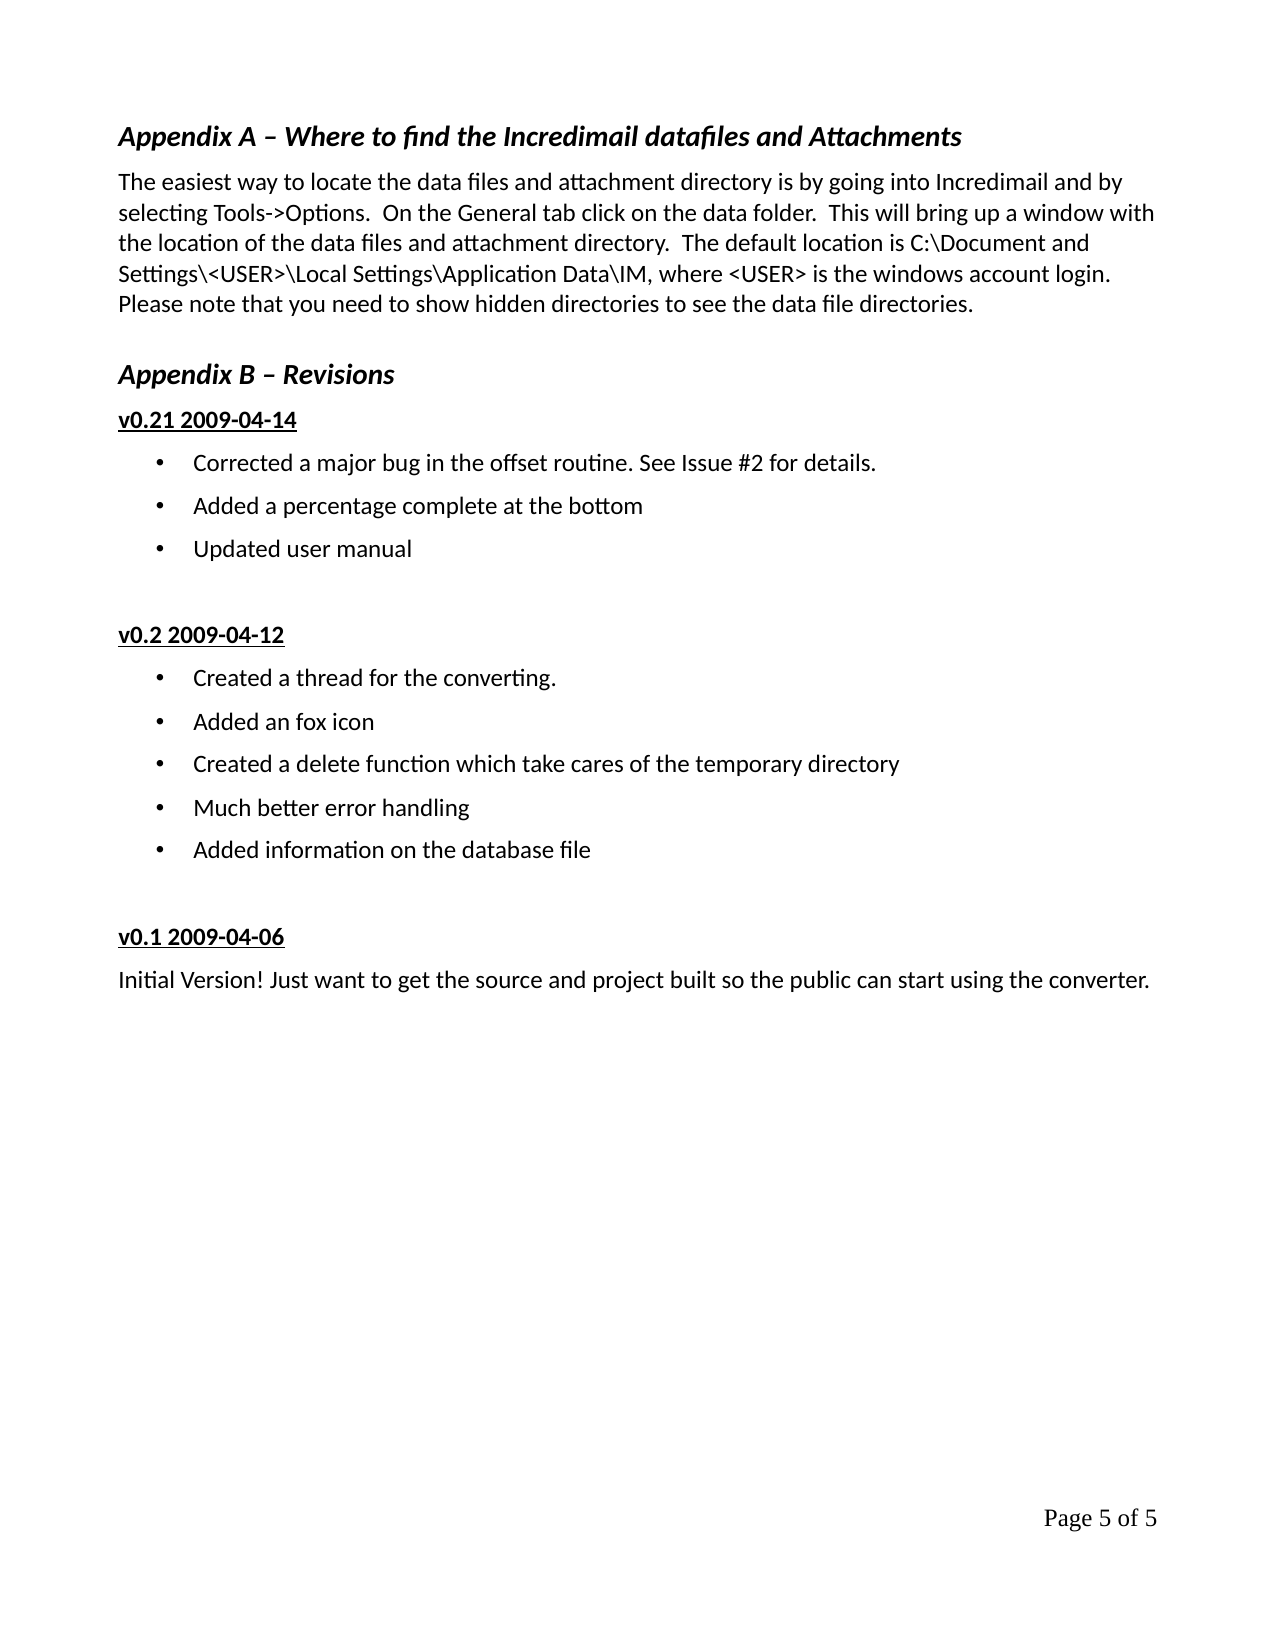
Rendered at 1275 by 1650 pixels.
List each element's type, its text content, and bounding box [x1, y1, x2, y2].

text v0.21 2009-04-14 [118, 404, 1157, 435]
text The easiest way to locate the data files and attachment directory is by going into Incredimail and by selecting Tools->Options. On the General tab click on the data folder. This will bring up a window with the location of the data files and attachment directory. The default location is C:\Document and Settings\<USER>\Local Settings\Application Data\IM, where <USER> is the windows account login. Please note that you need to show hidden directories to see the data file directories. [118, 166, 1157, 319]
subtitle Appendix A – Where to find the Incredimail datafiles and Attachments [118, 118, 1157, 154]
list Much better error handling [156, 792, 1157, 822]
list Created a thread for the converting. [156, 663, 1157, 693]
text v0.2 2009-04-12 [118, 619, 1157, 650]
subtitle Appendix B – Revisions [118, 356, 1157, 392]
list Added an fox icon [156, 706, 1157, 736]
list Added information on the database file [156, 835, 1157, 865]
list Updated user manual [156, 533, 1157, 564]
list v0.1 2009-04-06 [81, 921, 1157, 951]
list Created a delete function which take cares of the temporary directory [156, 749, 1157, 779]
list Added a percentage complete at the bottom [156, 491, 1157, 521]
list Corrected a major bug in the offset routine. See Issue #2 for details. [156, 447, 1157, 478]
text Initial Version! Just want to get the source and project built so the public can start using the converter. [118, 964, 1157, 994]
